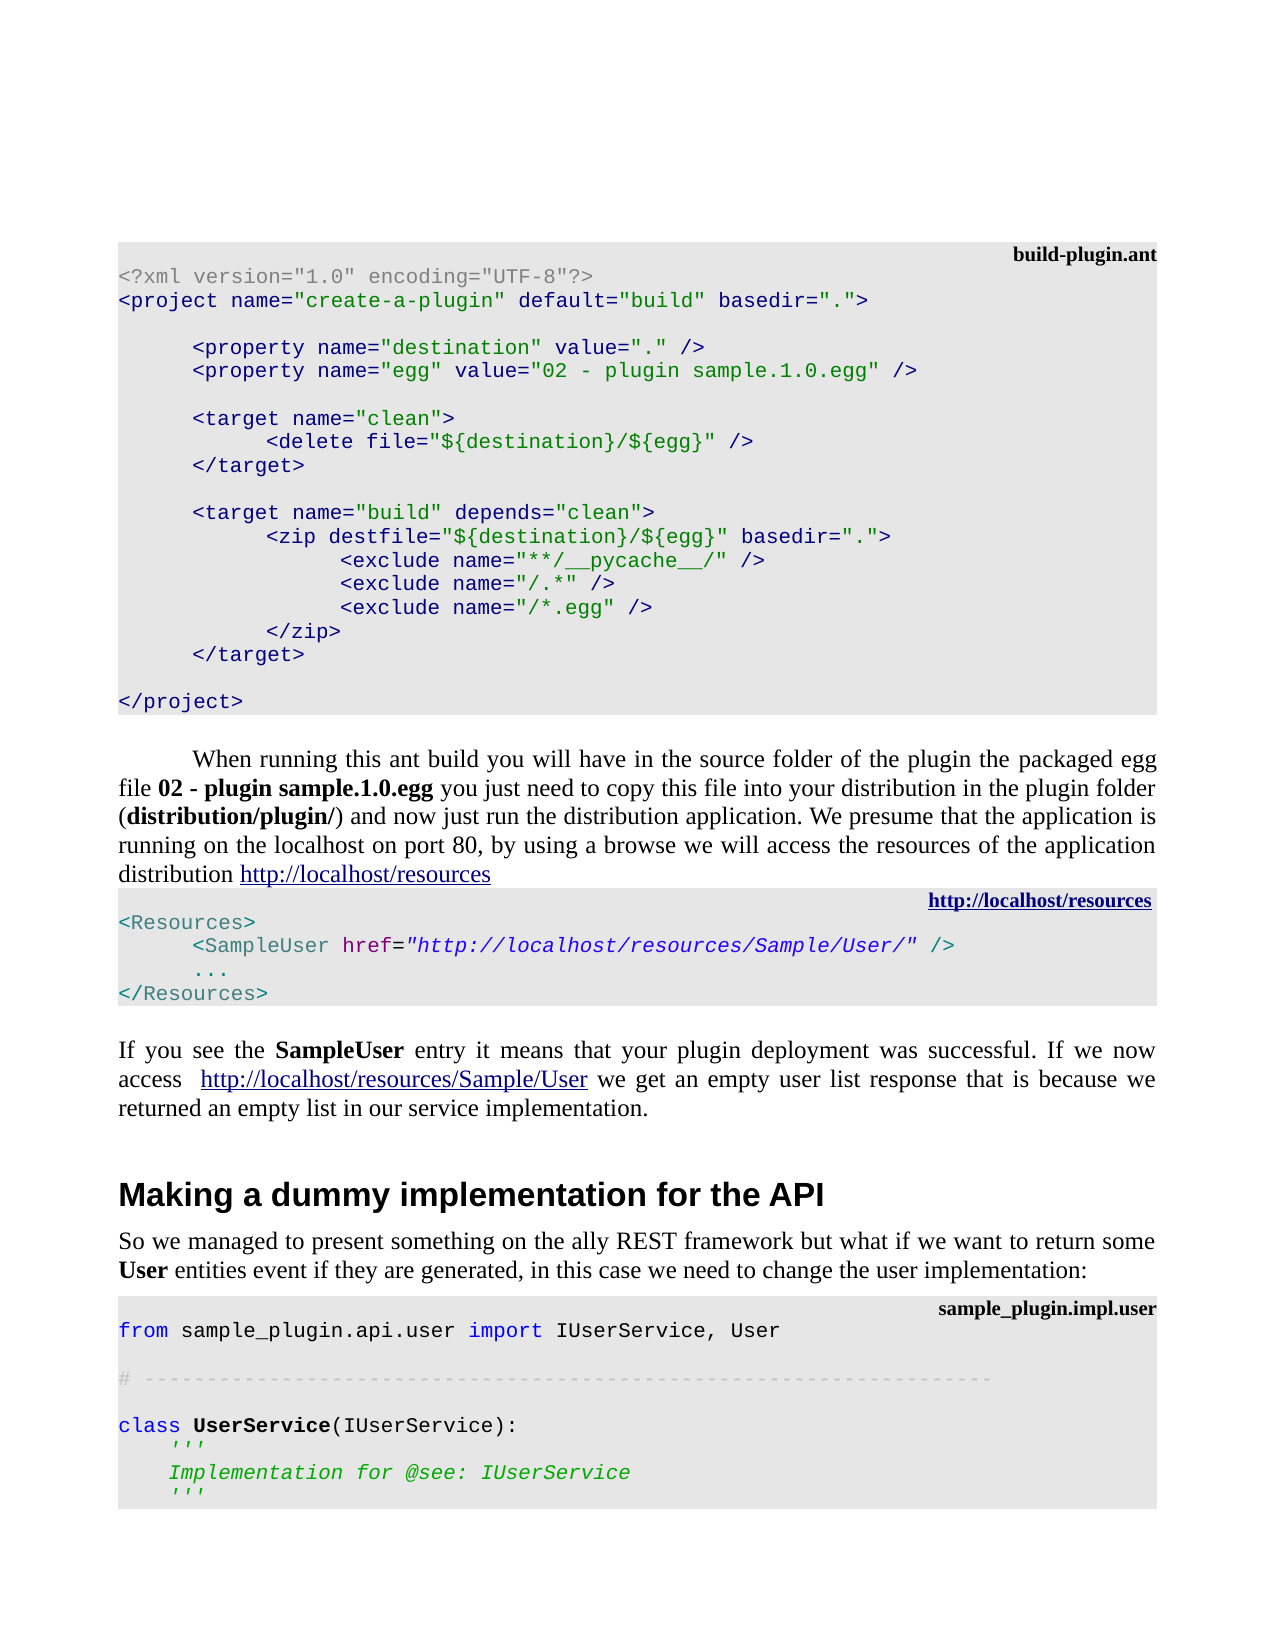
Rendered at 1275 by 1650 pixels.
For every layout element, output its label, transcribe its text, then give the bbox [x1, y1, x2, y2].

text When running this ant build you will have in the source folder of the plugin the packaged egg file 02 - plugin sample.1.0.egg you just need to copy this file into your distribution in the plugin folder (distribution/plugin/) and now just run the distribution application. We presume that the application is running on the localhost on port 80, by using a browse we will access the resources of the application distribution http://localhost/resources [118, 744, 1157, 888]
table_cell <Resources> <SampleUser href="http://localhost/resources/Sample/User/" /> ... </Resources> [118, 912, 1157, 1006]
text So we managed to present something on the ally REST framework but what if we want to return some User entities event if they are generated, in this case we need to change the user implementation: [118, 1226, 1157, 1284]
table_cell <?xml version="1.0" encoding="UTF-8"?> <project name="create-a-plugin" default="build" basedir="."> <property name="destination" value="." /> <property name="egg" value="02 - plugin sample.1.0.egg" /> <target name="clean"> <delete file="${destination}/${egg}" /> </target> <target name="build" depends="clean"> <zip destfile="${destination}/${egg}" basedir="."> <exclude name="**/__pycache__/" /> <exclude name="/.*" /> <exclude name="/*.egg" /> </zip> </target> </project> [118, 266, 1157, 715]
subtitle Making a dummy implementation for the API [118, 1175, 1157, 1214]
text If you see the SampleUser entry it means that your plugin deployment was successful. If we now access http://localhost/resources/Sample/User we get an empty user list response that is because we returned an empty list in our service implementation. [118, 1035, 1157, 1121]
table_cell from sample_plugin.api.user import IUserService, User # -------------------------------------------------------------------- class UserService(IUserService): ''' Implementation for @see: IUserService ''' def getUsers(self): ''' @see: IUserService.getUsers ''' users = [] for k in range(1, 2): user = User() user.Id = k user.Name = 'User %s' % k users.append(user) return users [118, 1344, 1157, 1509]
